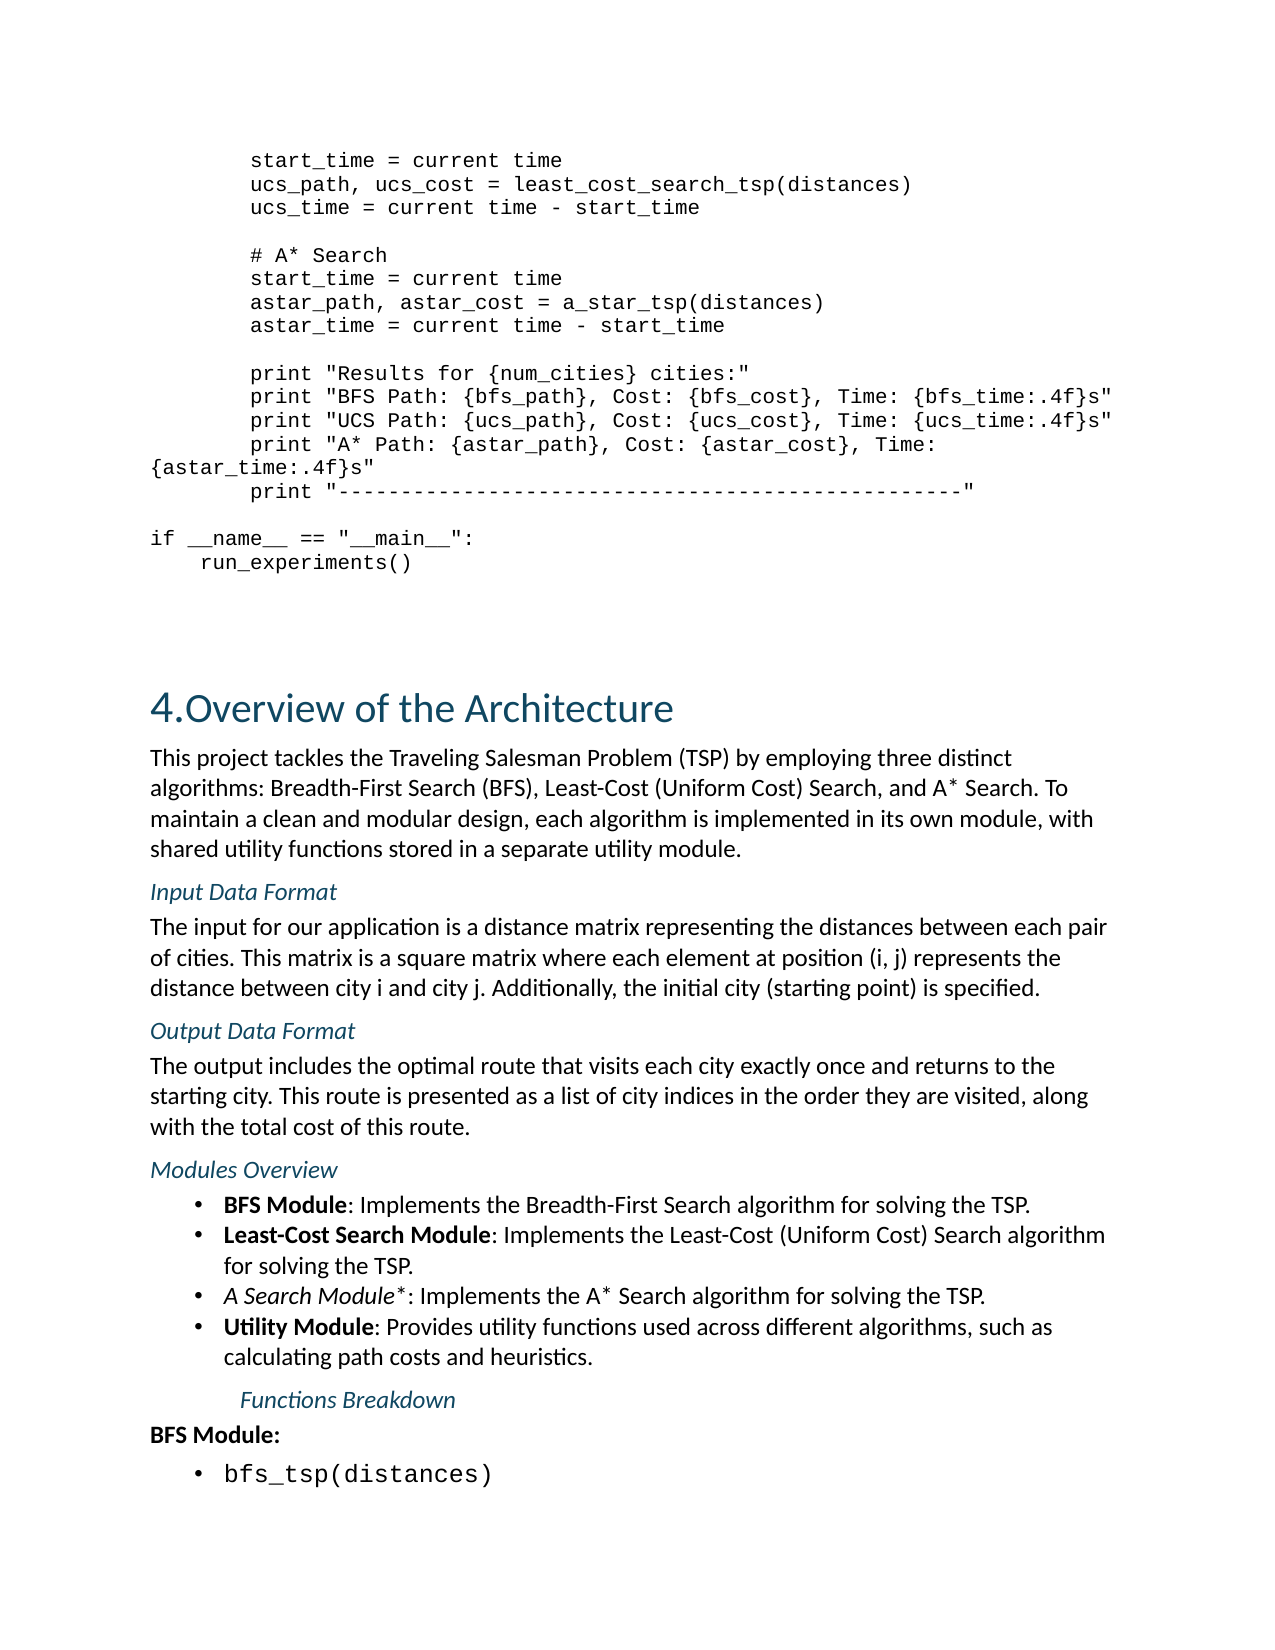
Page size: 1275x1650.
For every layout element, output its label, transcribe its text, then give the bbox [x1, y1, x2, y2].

text run_experiments() [150, 552, 1125, 576]
text The input for our application is a distance matrix representing the distances between each pair of cities. This matrix is a square matrix where each element at position (i, j) represents the distance between city i and city j. Additionally, the initial city (starting point) is specified. [150, 911, 1125, 1003]
list Utility Module: Provides utility functions used across different algorithms, such as calculating path costs and heuristics. [194, 1311, 1125, 1372]
text print "--------------------------------------------------" [150, 481, 1125, 505]
text print "Results for {num_cities} cities:" [150, 363, 1125, 386]
text The output includes the optimal route that visits each city exactly once and returns to the starting city. This route is presented as a list of city indices in the order they are visited, along with the total cost of this route. [150, 1050, 1125, 1142]
text astar_time = current time - start_time [150, 316, 1125, 339]
subtitle Modules Overview [150, 1154, 1125, 1184]
subtitle 4.Overview of the Architecture [150, 678, 1125, 734]
text # A* Search [150, 244, 1125, 268]
list A Search Module*: Implements the A* Search algorithm for solving the TSP. [194, 1280, 1125, 1311]
text This project tackles the Traveling Salesman Problem (TSP) by employing three distinct algorithms: Breadth-First Search (BFS), Least-Cost (Uniform Cost) Search, and A* Search. To maintain a clean and modular design, each algorithm is implemented in its own module, with shared utility functions stored in a separate utility module. [150, 742, 1125, 864]
text ucs_time = current time - start_time [150, 197, 1125, 221]
list bfs_tsp(distances) [194, 1462, 1125, 1490]
list BFS Module: Implements the Breadth-First Search algorithm for solving the TSP. [194, 1189, 1125, 1219]
text start_time = current time [150, 150, 1125, 174]
subtitle Input Data Format [150, 877, 1125, 907]
text print "A* Path: {astar_path}, Cost: {astar_cost}, Time: {astar_time:.4f}s" [150, 434, 1125, 481]
text ucs_path, ucs_cost = least_cost_search_tsp(distances) [150, 174, 1125, 197]
text print "UCS Path: {ucs_path}, Cost: {ucs_cost}, Time: {ucs_time:.4f}s" [150, 410, 1125, 434]
subtitle Functions Breakdown [150, 1384, 1125, 1415]
text print "BFS Path: {bfs_path}, Cost: {bfs_cost}, Time: {bfs_time:.4f}s" [150, 386, 1125, 410]
text BFS Module: [150, 1419, 1125, 1449]
subtitle Output Data Format [150, 1015, 1125, 1046]
text if __name__ == "__main__": [150, 528, 1125, 552]
text start_time = current time [150, 268, 1125, 292]
text astar_path, astar_cost = a_star_tsp(distances) [150, 292, 1125, 316]
list Least-Cost Search Module: Implements the Least-Cost (Uniform Cost) Search algorithm for solving the TSP. [194, 1219, 1125, 1280]
